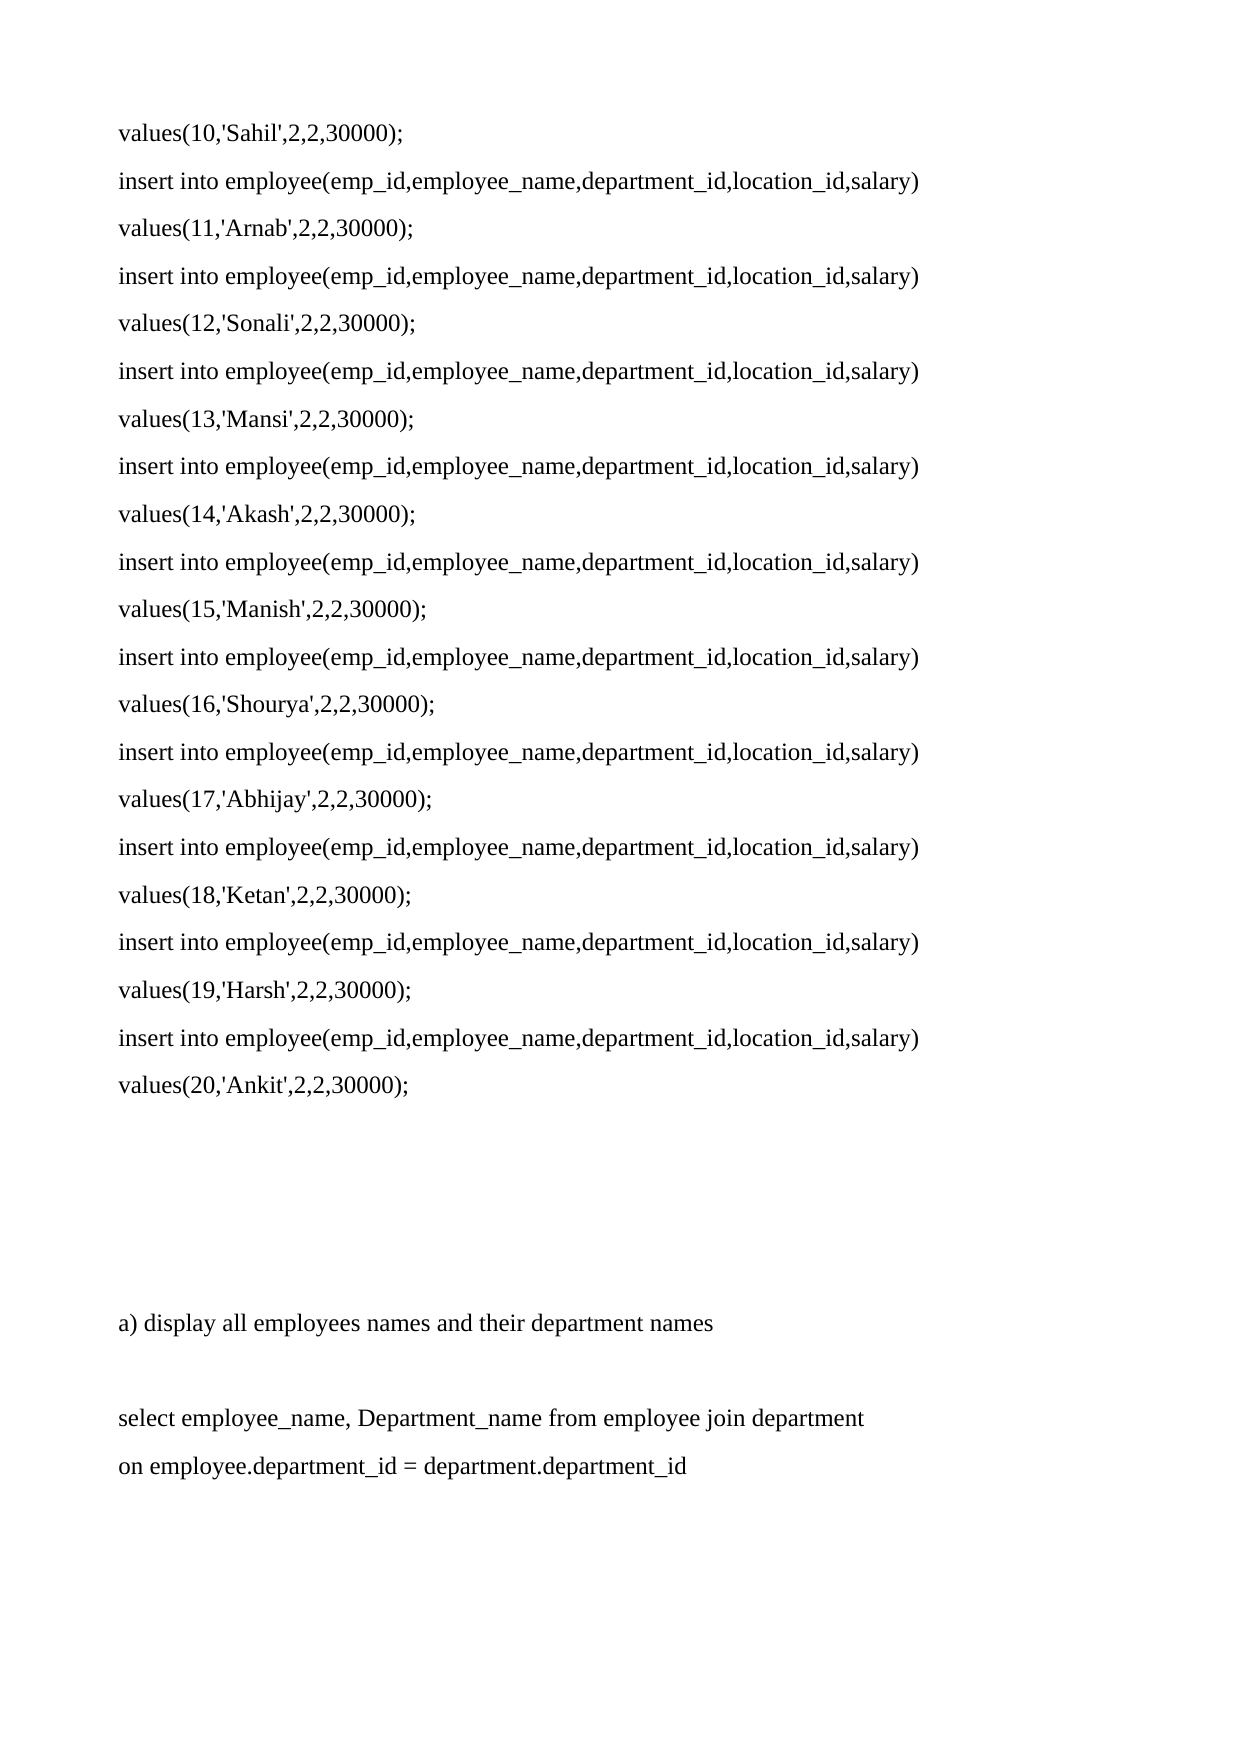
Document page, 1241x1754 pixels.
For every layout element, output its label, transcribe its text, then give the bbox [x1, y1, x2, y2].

text values(20,'Ankit',2,2,30000); [118, 1070, 1122, 1099]
text values(15,'Manish',2,2,30000); [118, 594, 1122, 623]
text values(19,'Harsh',2,2,30000); [118, 975, 1122, 1004]
text insert into employee(emp_id,employee_name,department_id,location_id,salary) [118, 261, 1122, 290]
text insert into employee(emp_id,employee_name,department_id,location_id,salary) [118, 737, 1122, 766]
text values(10,'Sahil',2,2,30000); [118, 118, 1122, 147]
text values(17,'Abhijay',2,2,30000); [118, 784, 1122, 813]
text select employee_name, Department_name from employee join department [118, 1403, 1122, 1432]
text insert into employee(emp_id,employee_name,department_id,location_id,salary) [118, 642, 1122, 671]
text on employee.department_id = department.department_id [118, 1451, 1122, 1480]
text insert into employee(emp_id,employee_name,department_id,location_id,salary) [118, 166, 1122, 194]
text insert into employee(emp_id,employee_name,department_id,location_id,salary) [118, 547, 1122, 575]
text values(16,'Shourya',2,2,30000); [118, 689, 1122, 718]
text insert into employee(emp_id,employee_name,department_id,location_id,salary) [118, 1023, 1122, 1051]
text insert into employee(emp_id,employee_name,department_id,location_id,salary) [118, 927, 1122, 956]
text values(12,'Sonali',2,2,30000); [118, 308, 1122, 337]
text insert into employee(emp_id,employee_name,department_id,location_id,salary) [118, 832, 1122, 861]
text a) display all employees names and their department names [118, 1308, 1122, 1337]
text insert into employee(emp_id,employee_name,department_id,location_id,salary) [118, 451, 1122, 480]
text values(18,'Ketan',2,2,30000); [118, 880, 1122, 908]
text values(11,'Arnab',2,2,30000); [118, 213, 1122, 242]
text values(14,'Akash',2,2,30000); [118, 499, 1122, 528]
text values(13,'Mansi',2,2,30000); [118, 404, 1122, 432]
text insert into employee(emp_id,employee_name,department_id,location_id,salary) [118, 356, 1122, 385]
